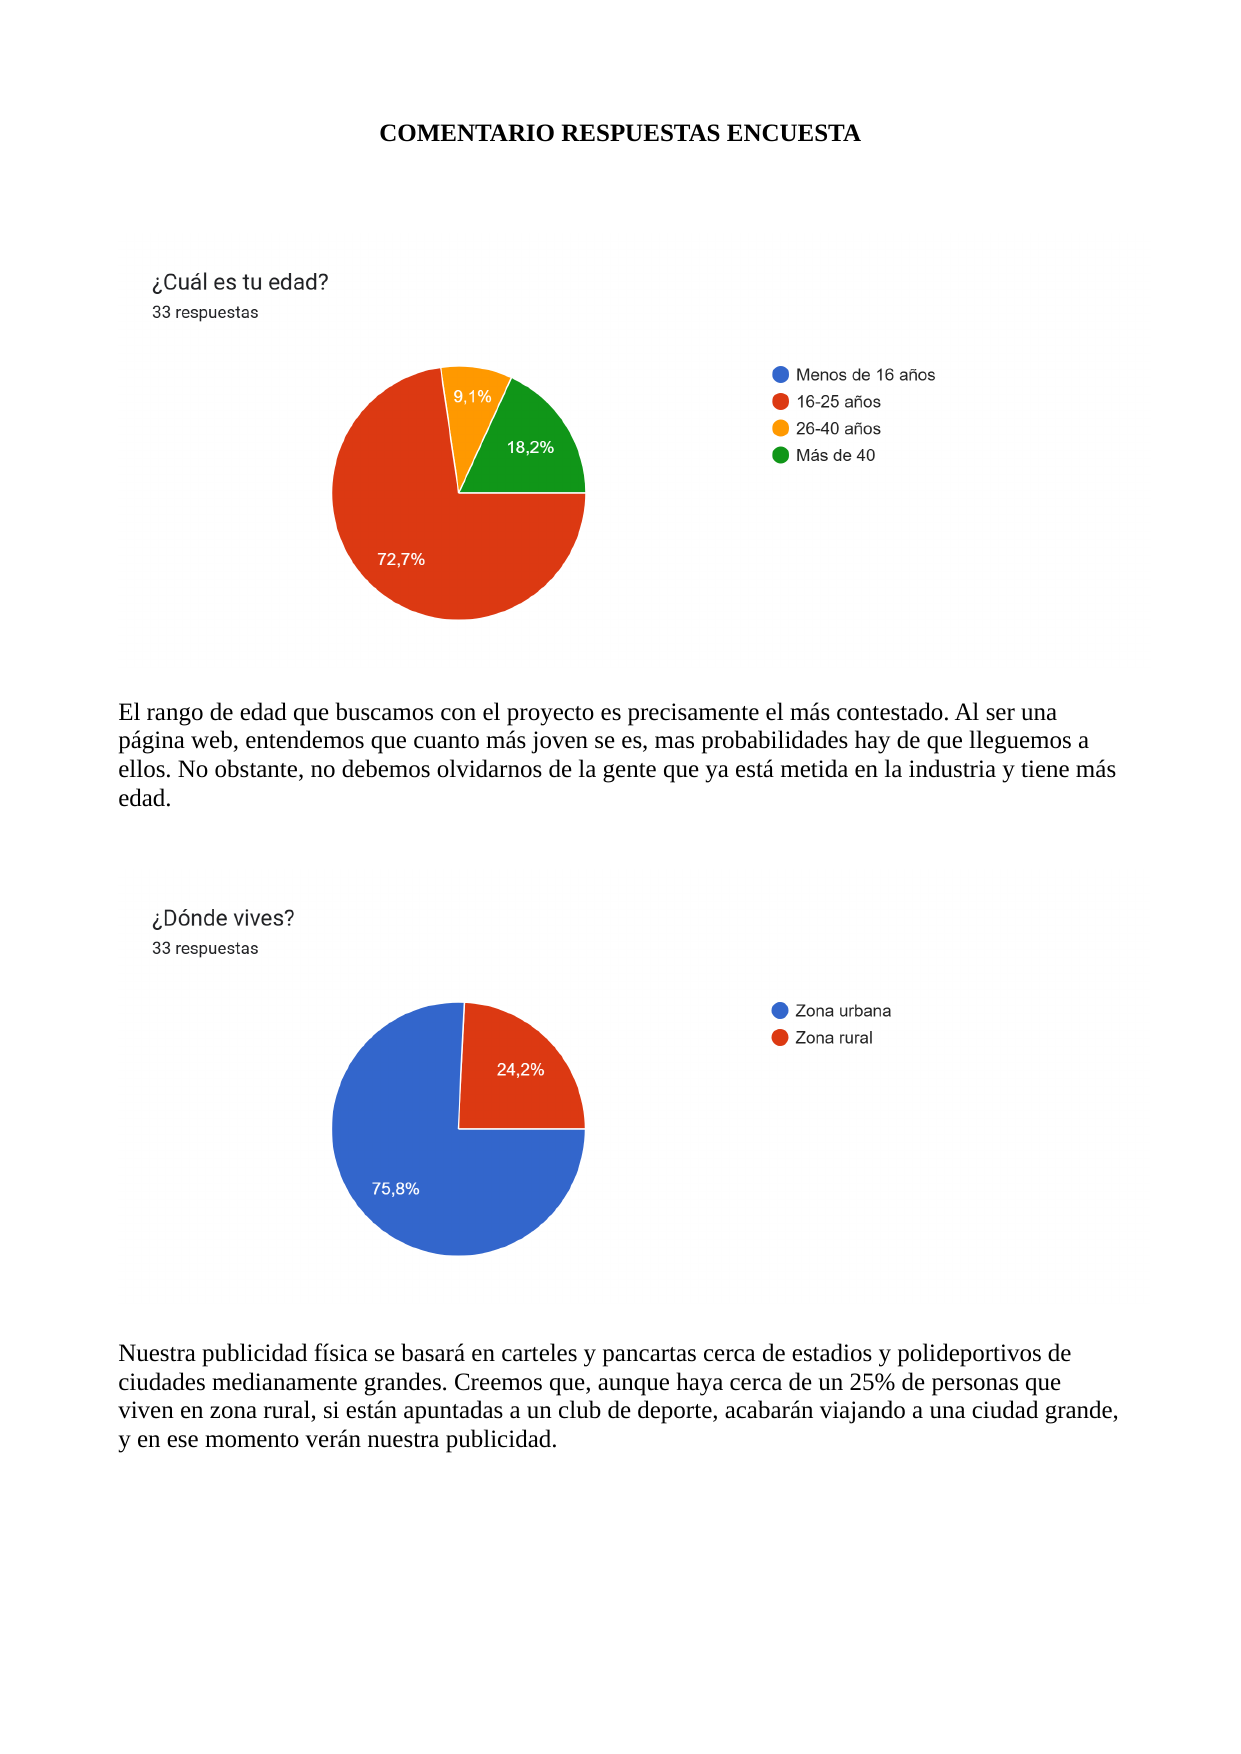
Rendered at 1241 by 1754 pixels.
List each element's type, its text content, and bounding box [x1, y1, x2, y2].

text COMENTARIO RESPUESTAS ENCUESTA [118, 118, 1122, 147]
text Nuestra publicidad física se basará en carteles y pancartas cerca de estadios y polideportivos de ciudades medianamente grandes. Creemos que, aunque haya cerca de un 25% de personas que viven en zona rural, si están apuntadas a un club de deporte, acabarán viajando a una ciudad grande, y en ese momento verán nuestra publicidad. [118, 1338, 1122, 1453]
picture [118, 233, 1152, 668]
picture [118, 869, 1151, 1304]
text El rango de edad que buscamos con el proyecto es precisamente el más contestado. Al ser una página web, entendemos que cuanto más joven se es, mas probabilidades hay de que lleguemos a ellos. No obstante, no debemos olvidarnos de la gente que ya está metida en la industria y tiene más edad. [118, 697, 1122, 812]
